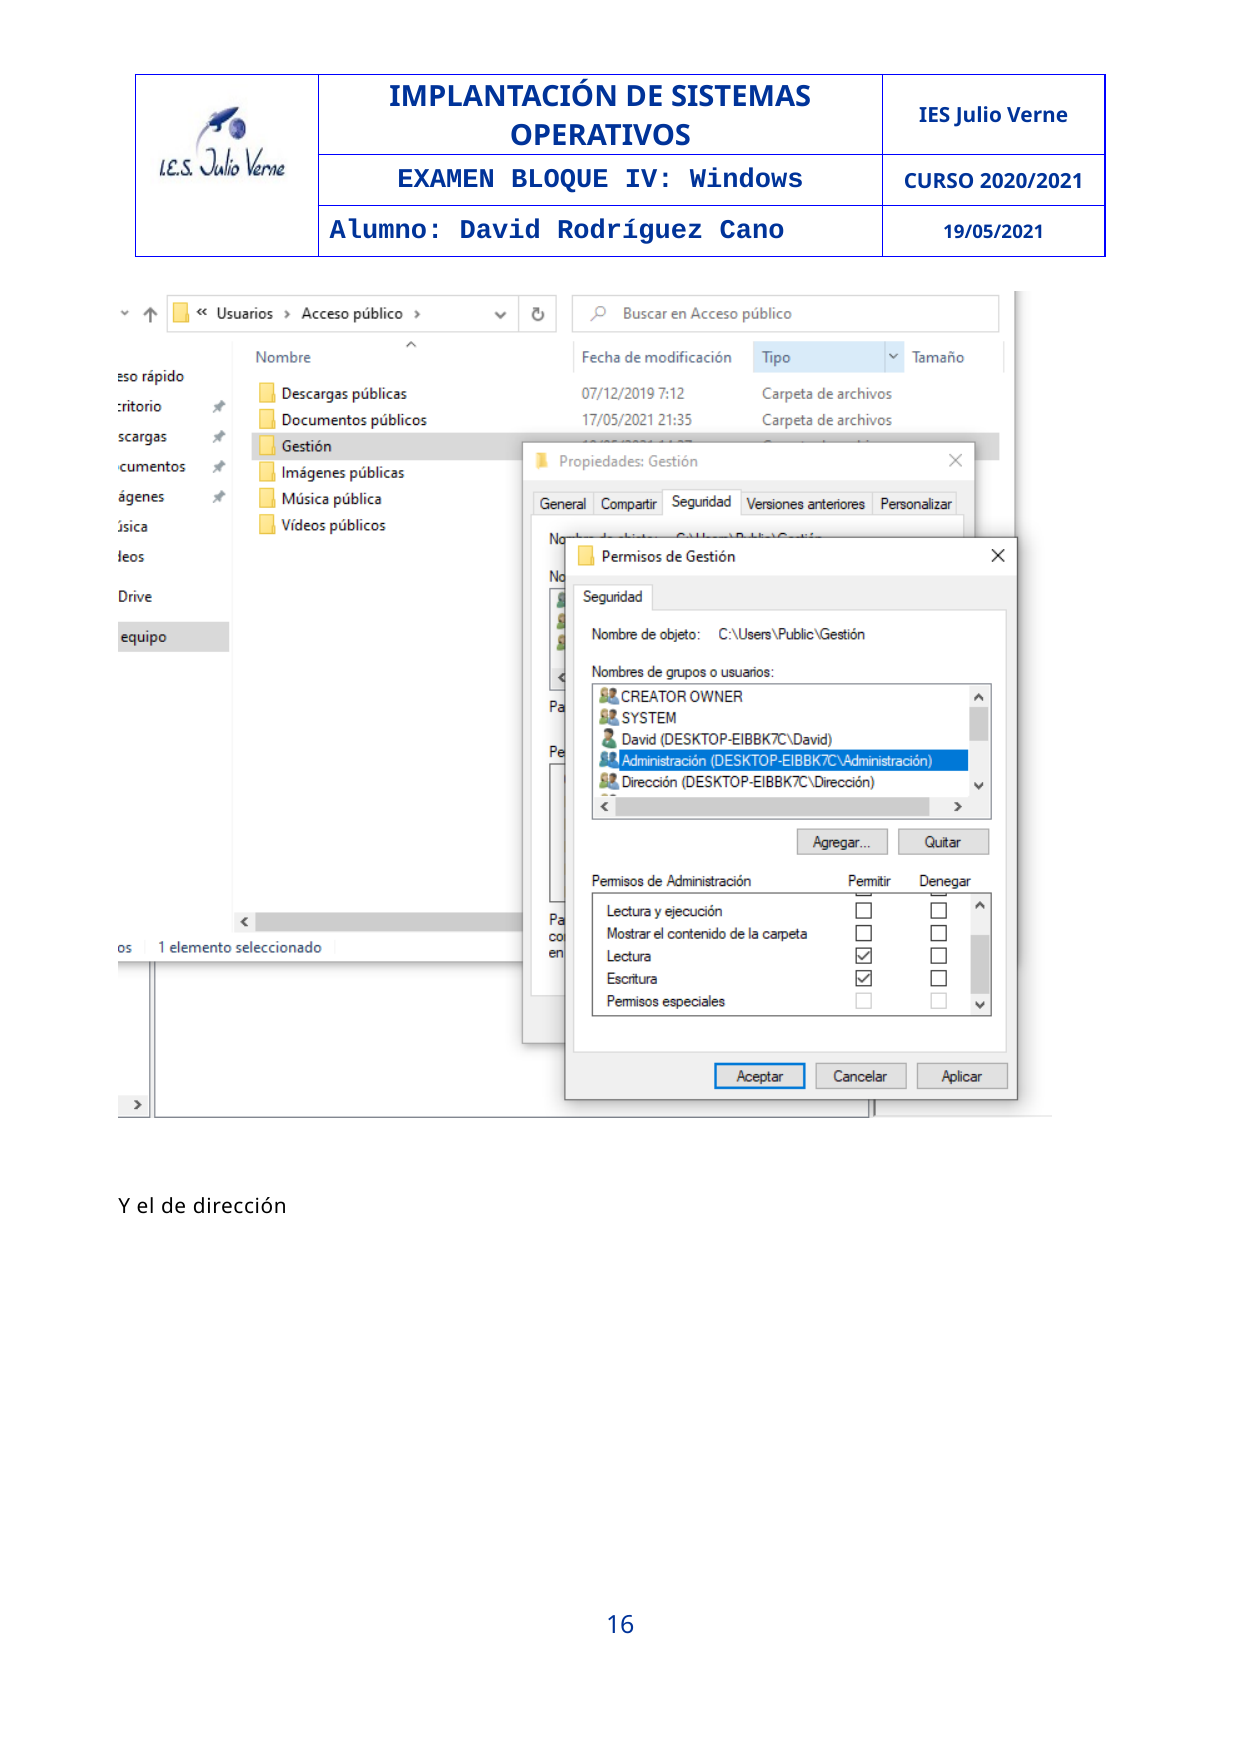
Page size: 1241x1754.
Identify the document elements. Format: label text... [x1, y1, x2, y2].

text Y el de dirección [118, 1191, 1122, 1219]
